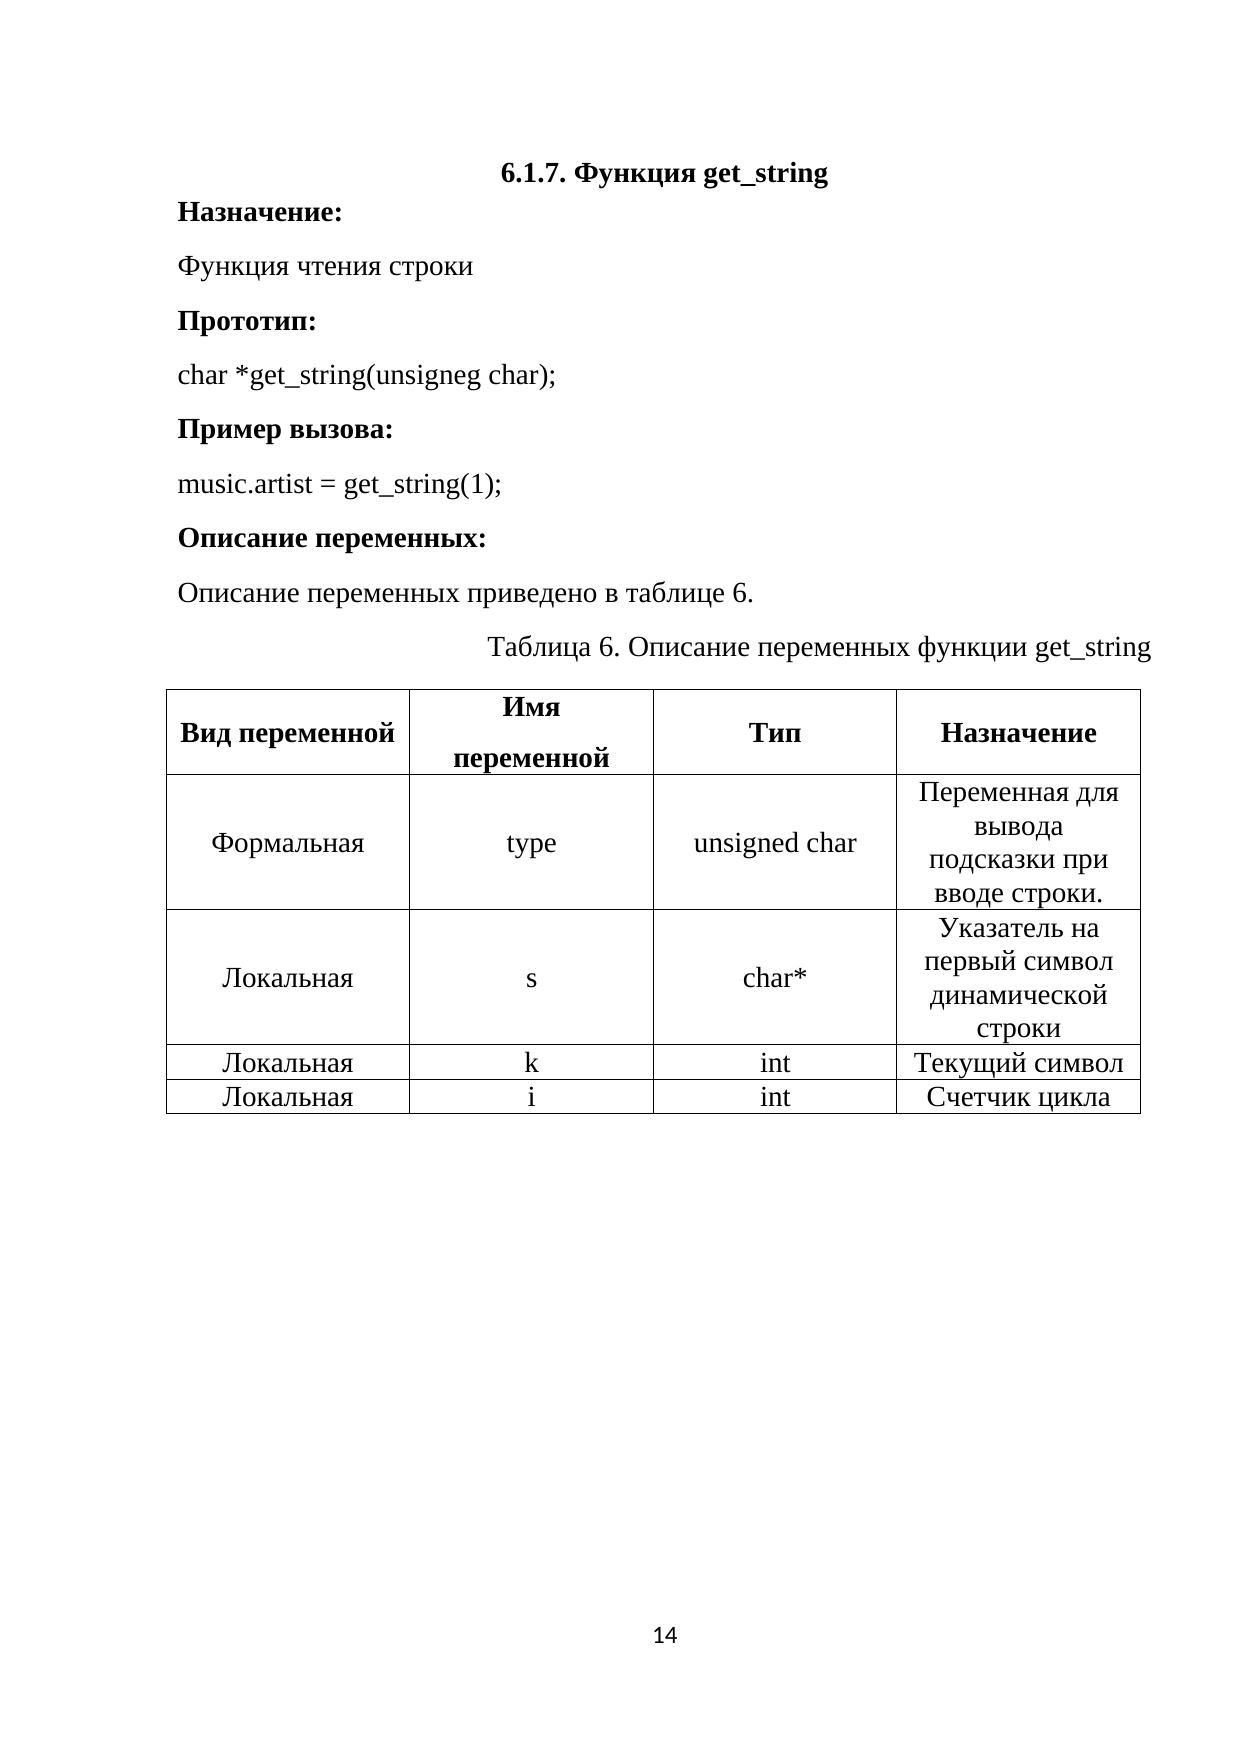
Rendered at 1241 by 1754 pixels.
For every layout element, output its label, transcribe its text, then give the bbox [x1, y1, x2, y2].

table_cell Локальная [167, 910, 409, 1044]
table_header Назначение [897, 690, 1140, 773]
table_cell unsigned char [654, 775, 896, 909]
table_cell Текущий символ [897, 1045, 1140, 1078]
text Функция чтения строки [177, 248, 1152, 282]
table_cell Счетчик цикла [897, 1080, 1140, 1113]
table_header Вид переменной [167, 690, 409, 773]
text char *get_string(unsigneg char); [177, 357, 1152, 391]
text Описание переменных: [177, 520, 1152, 554]
table_cell int [654, 1045, 896, 1078]
table_cell i [410, 1080, 653, 1113]
table_cell s [410, 910, 653, 1044]
text Описание переменных приведено в таблице 6. [177, 575, 1152, 608]
text Таблица 6. Описание переменных функции get_string [177, 629, 1152, 663]
table_cell Локальная [167, 1045, 409, 1078]
table_header Тип [654, 690, 896, 773]
text music.artist = get_string(1); [177, 466, 1152, 499]
table_cell type [410, 775, 653, 909]
text Пример вызова: [177, 412, 1152, 445]
table_cell char* [654, 910, 896, 1044]
subtitle 6.1.7. Функция get_string [177, 156, 1152, 189]
text Назначение: [177, 194, 1152, 228]
text Прототип: [177, 303, 1152, 336]
table_cell int [654, 1080, 896, 1113]
table_cell Локальная [167, 1080, 409, 1113]
table_cell Формальная [167, 775, 409, 909]
table_cell Указатель на первый символ динамической строки [897, 910, 1140, 1044]
table_header Имя переменной [410, 690, 653, 773]
table_cell k [410, 1045, 653, 1078]
table_cell Переменная для вывода подсказки при вводе строки. [897, 775, 1140, 909]
